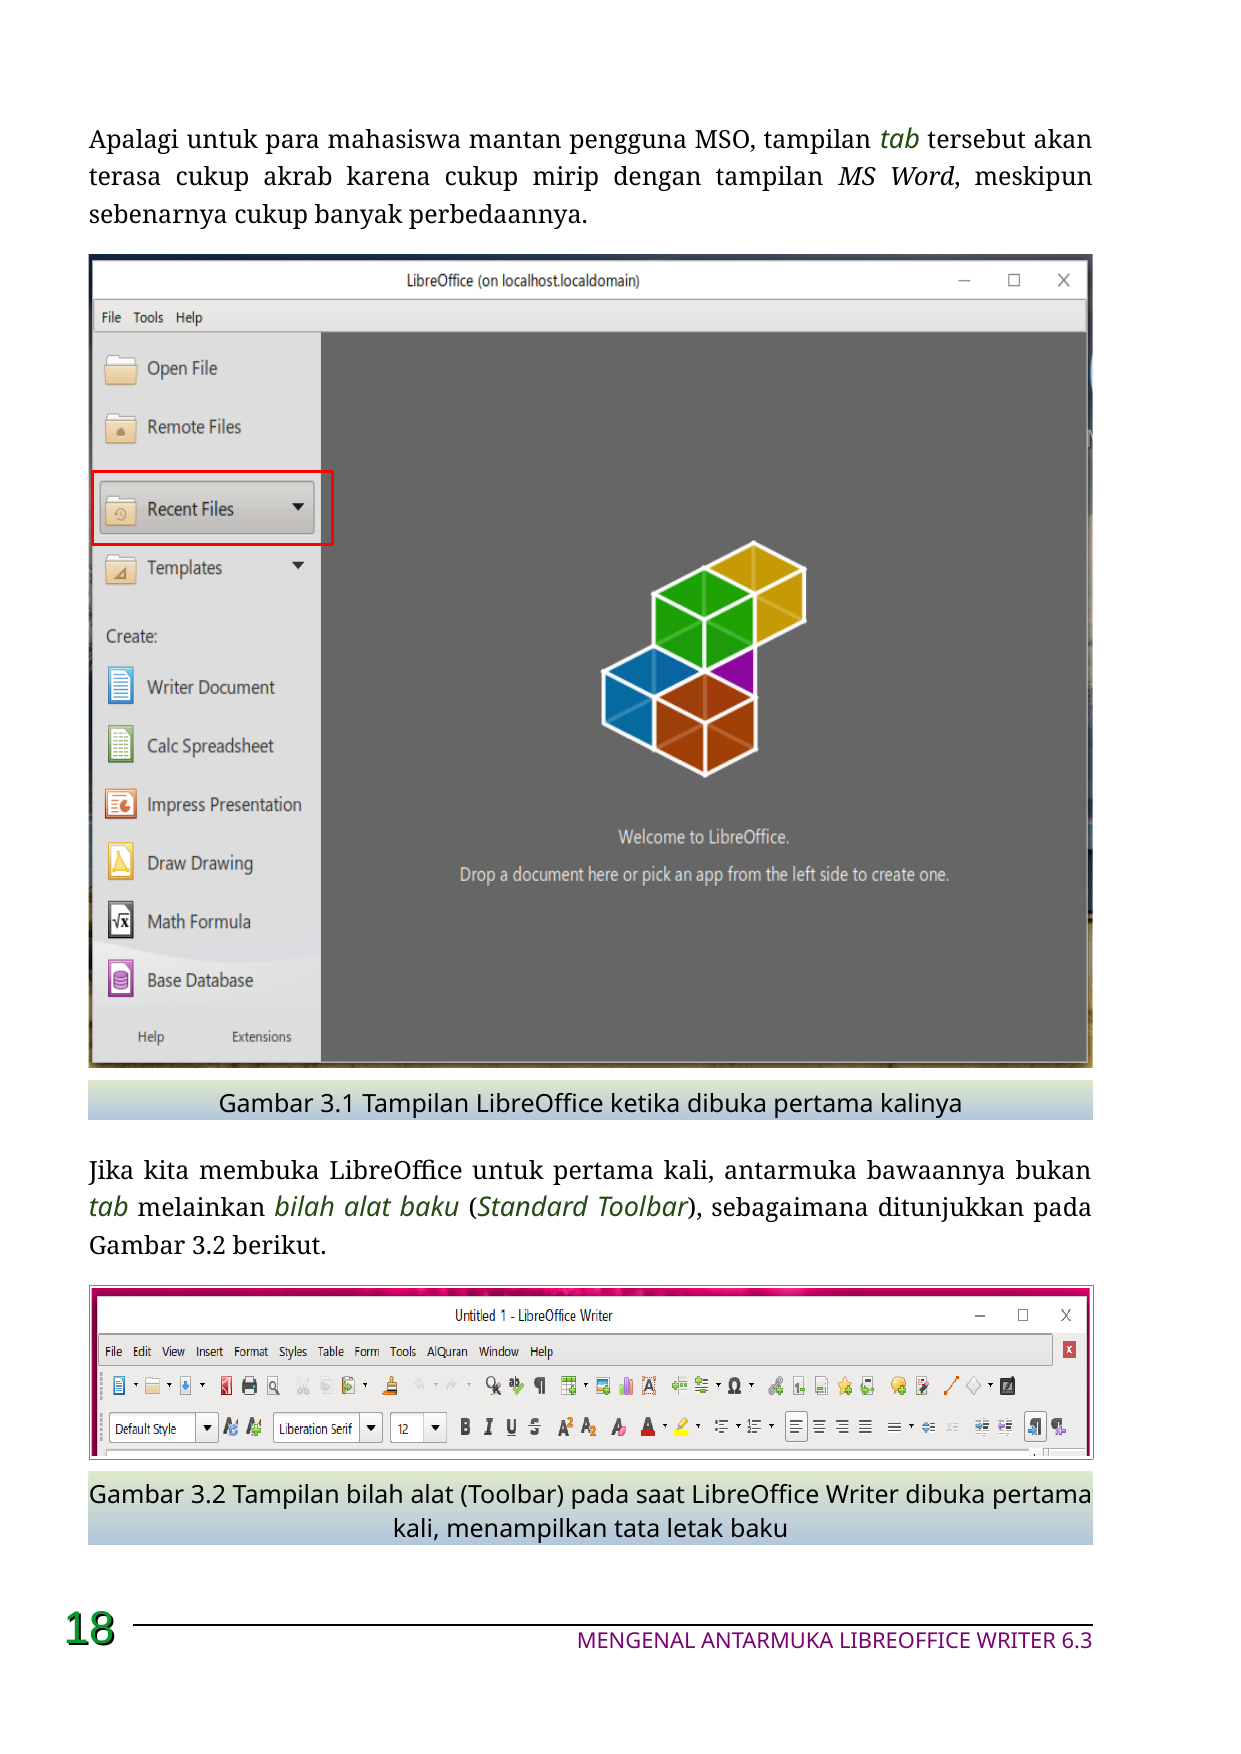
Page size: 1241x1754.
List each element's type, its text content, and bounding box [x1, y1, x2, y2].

text Gambar 3.2 Tampilan bilah alat (Toolbar) pada saat LibreOffice Writer dibuka pertama kali, menampilkan tata letak baku [88, 1471, 1093, 1545]
text Gambar 3.1 Tampilan LibreOffice ketika dibuka pertama kalinya [88, 1080, 1093, 1120]
picture [91, 1288, 1090, 1456]
text Apalagi untuk para mahasiswa mantan pengguna MSO, tampilan tab tersebut akan terasa cukup akrab karena cukup mirip dengan tampilan MS Word, meskipun sebenarnya cukup banyak perbedaannya. [88, 118, 1093, 231]
text Jika kita membuka LibreOffice untuk pertama kali, antarmuka bawaannya bukan tab melainkan bilah alat baku (Standard Toolbar), sebagaimana ditunjukkan pada Gambar 3.2 berikut. [88, 1149, 1093, 1262]
picture [88, 254, 1093, 1068]
